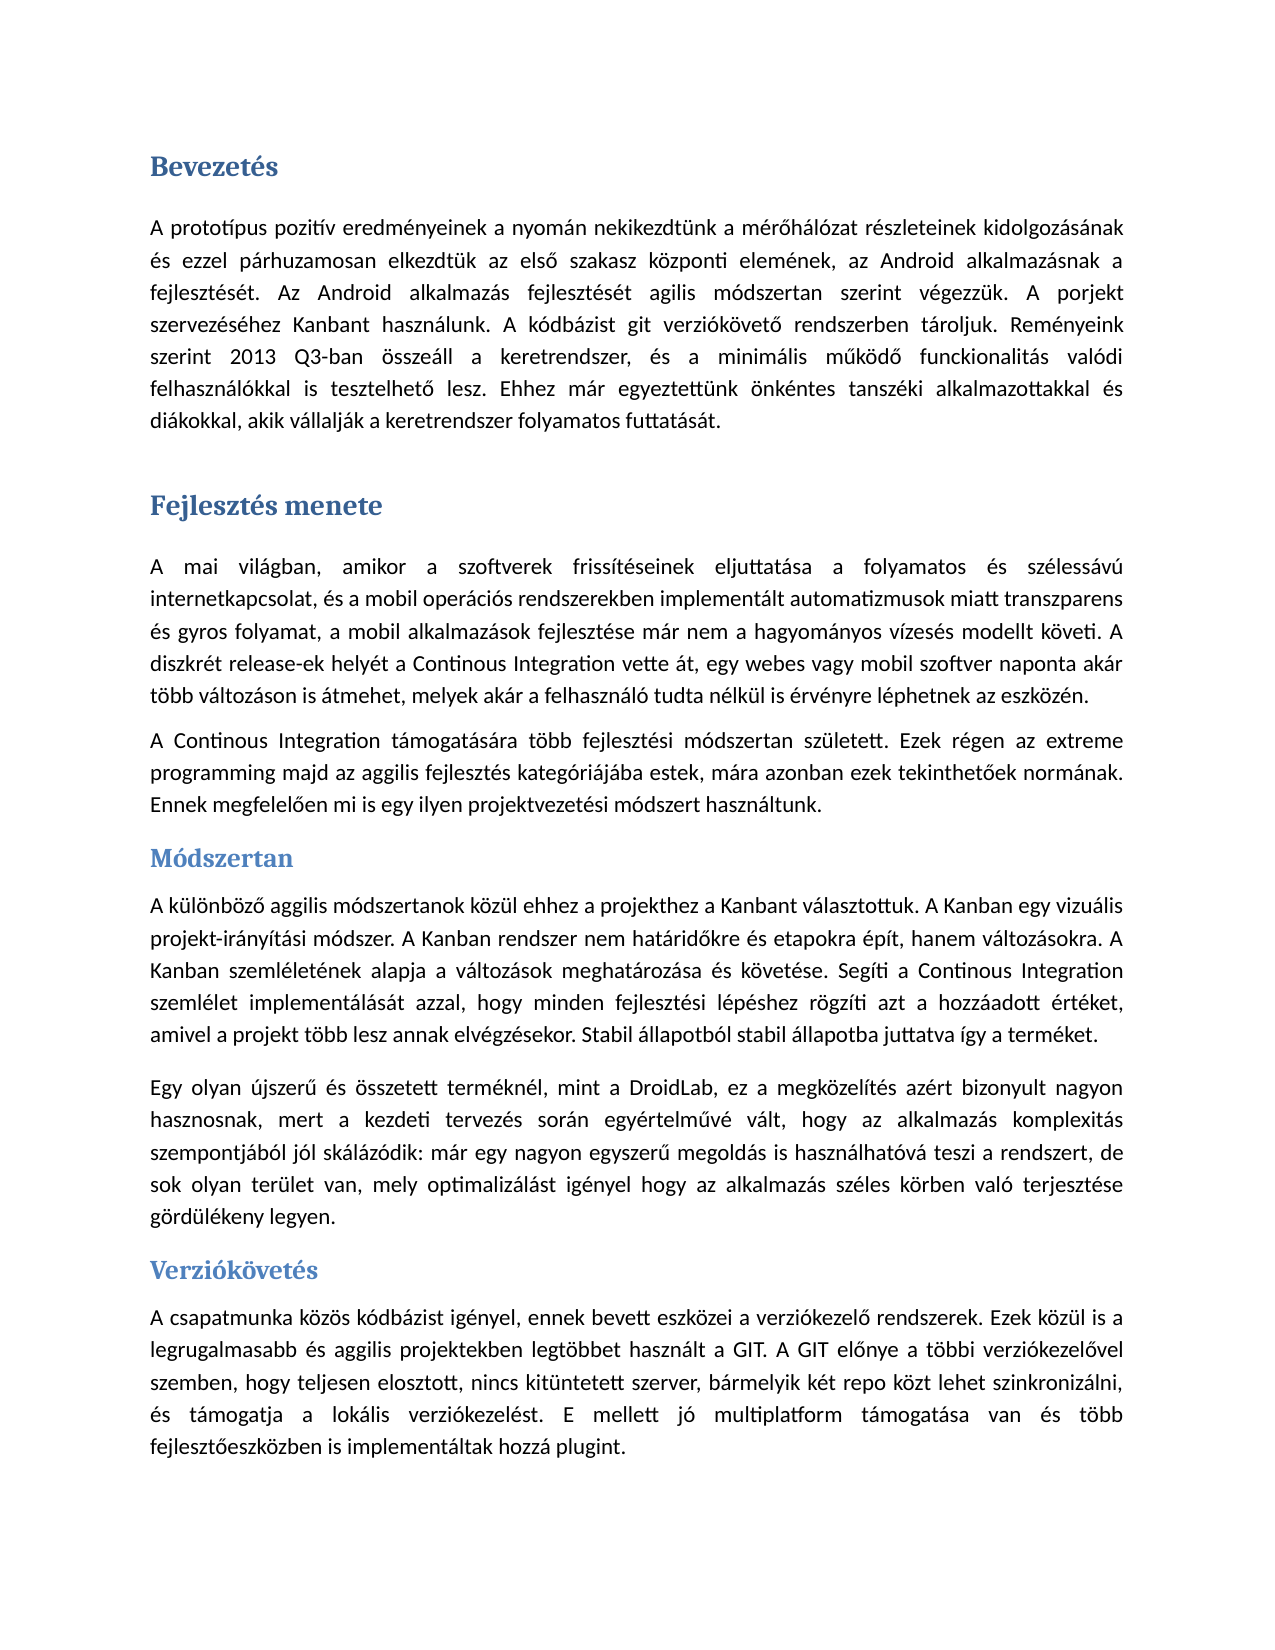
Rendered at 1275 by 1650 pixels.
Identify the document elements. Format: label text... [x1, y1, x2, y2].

text Egy olyan újszerű és összetett terméknél, mint a DroidLab, ez a megközelítés azért bizonyult nagyon hasznosnak, mert a kezdeti tervezés során egyértelművé vált, hogy az alkalmazás komplexitás szempontjából jól skálázódik: már egy nagyon egyszerű megoldás is használhatóvá teszi a rendszert, de sok olyan terület van, mely optimalizálást igényel hogy az alkalmazás széles körben való terjesztése gördülékeny legyen. [150, 1073, 1125, 1230]
text A Continous Integration támogatására több fejlesztési módszertan született. Ezek régen az extreme programming majd az aggilis fejlesztés kategóriájába estek, mára azonban ezek tekinthetőek normának. Ennek megfelelően mi is egy ilyen projektvezetési módszert használtunk. [150, 726, 1125, 818]
text A mai világban, amikor a szoftverek frissítéseinek eljuttatása a folyamatos és szélessávú internetkapcsolat, és a mobil operációs rendszerekben implementált automatizmusok miatt transzparens és gyros folyamat, a mobil alkalmazások fejlesztése már nem a hagyományos vízesés modellt követi. A diszkrét release-ek helyét a Continous Integration vette át, egy webes vagy mobil szoftver naponta akár több változáson is átmehet, melyek akár a felhasználó tudta nélkül is érvényre léphetnek az eszközén. [150, 552, 1125, 709]
text A prototípus pozitív eredményeinek a nyomán nekikezdtünk a mérőhálózat részleteinek kidolgozásának és ezzel párhuzamosan elkezdtük az első szakasz központi elemének, az Android alkalmazásnak a fejlesztését. Az Android alkalmazás fejlesztését agilis módszertan szerint végezzük. A porjekt szervezéséhez Kanbant használunk. A kódbázist git verziókövető rendszerben tároljuk. Reményeink szerint 2013 Q3-ban összeáll a keretrendszer, és a minimális működő funckionalitás valódi felhasználókkal is tesztelhető lesz. Ehhez már egyeztettünk önkéntes tanszéki alkalmazottakkal és diákokkal, akik vállalják a keretrendszer folyamatos futtatását. [150, 213, 1125, 435]
subtitle Bevezetés [150, 150, 1125, 183]
subtitle Fejlesztés menete [150, 489, 1125, 522]
text A különböző aggilis módszertanok közül ehhez a projekthez a Kanbant választottuk. A Kanban egy vizuális projekt-irányítási módszer. A Kanban rendszer nem határidőkre és etapokra épít, hanem változásokra. A Kanban szemléletének alapja a változások meghatározása és követése. Segíti a Continous Integration szemlélet implementálását azzal, hogy minden fejlesztési lépéshez rögzíti azt a hozzáadott értéket, amivel a projekt több lesz annak elvégzésekor. Stabil állapotból stabil állapotba juttatva így a terméket. [150, 891, 1125, 1048]
text A csapatmunka közös kódbázist igényel, ennek bevett eszközei a verziókezelő rendszerek. Ezek közül is a legrugalmasabb és aggilis projektekben legtöbbet használt a GIT. A GIT előnye a többi verziókezelővel szemben, hogy teljesen elosztott, nincs kitüntetett szerver, bármelyik két repo közt lehet szinkronizálni, és támogatja a lokális verziókezelést. E mellett jó multiplatform támogatása van és több fejlesztőeszközben is implementáltak hozzá plugint. [150, 1303, 1125, 1460]
subtitle Módszertan [150, 843, 1125, 874]
subtitle Verziókövetés [150, 1255, 1125, 1286]
